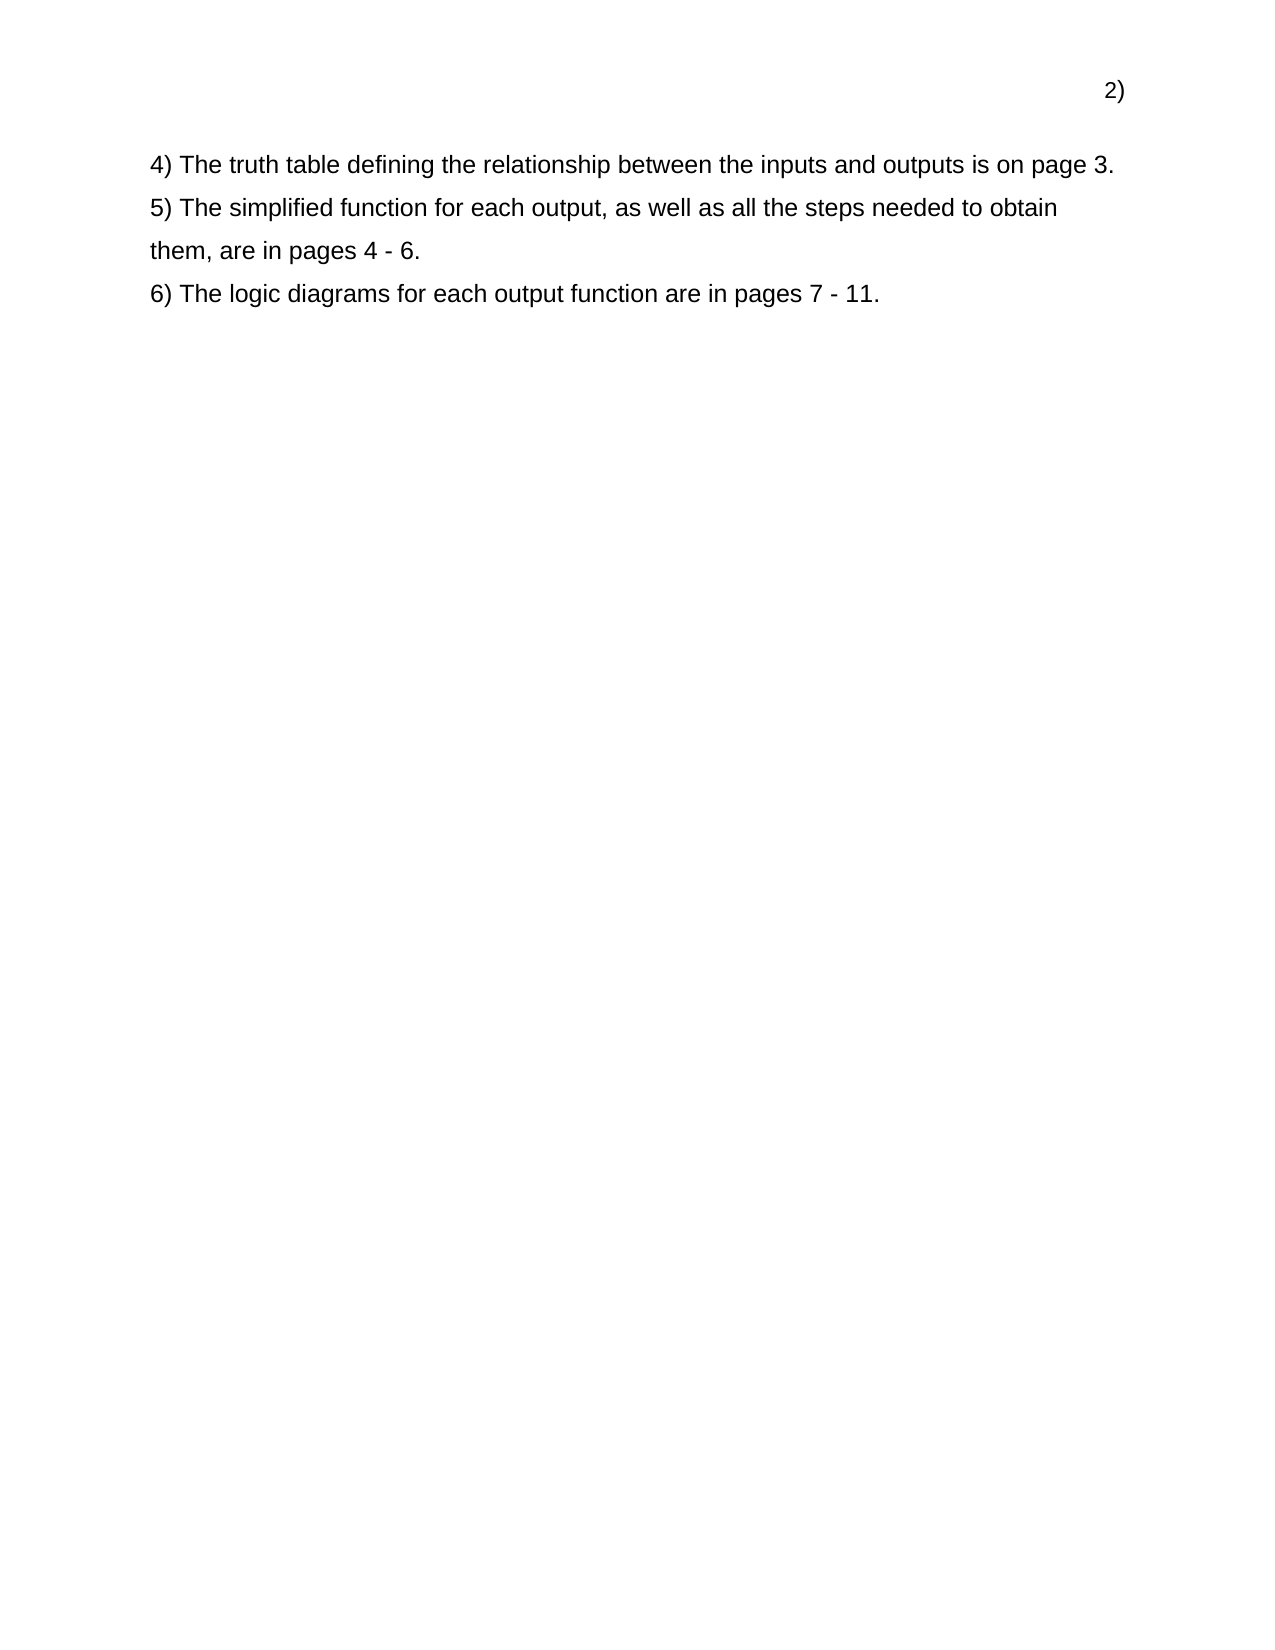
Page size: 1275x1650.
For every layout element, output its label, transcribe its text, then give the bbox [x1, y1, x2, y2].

text 5) The simplified function for each output, as well as all the steps needed to obtain them, are in pages 4 - 6. [150, 193, 1125, 265]
text 4) The truth table defining the relationship between the inputs and outputs is on page 3. [150, 150, 1125, 179]
text 6) The logic diagrams for each output function are in pages 7 - 11. [150, 279, 1125, 308]
